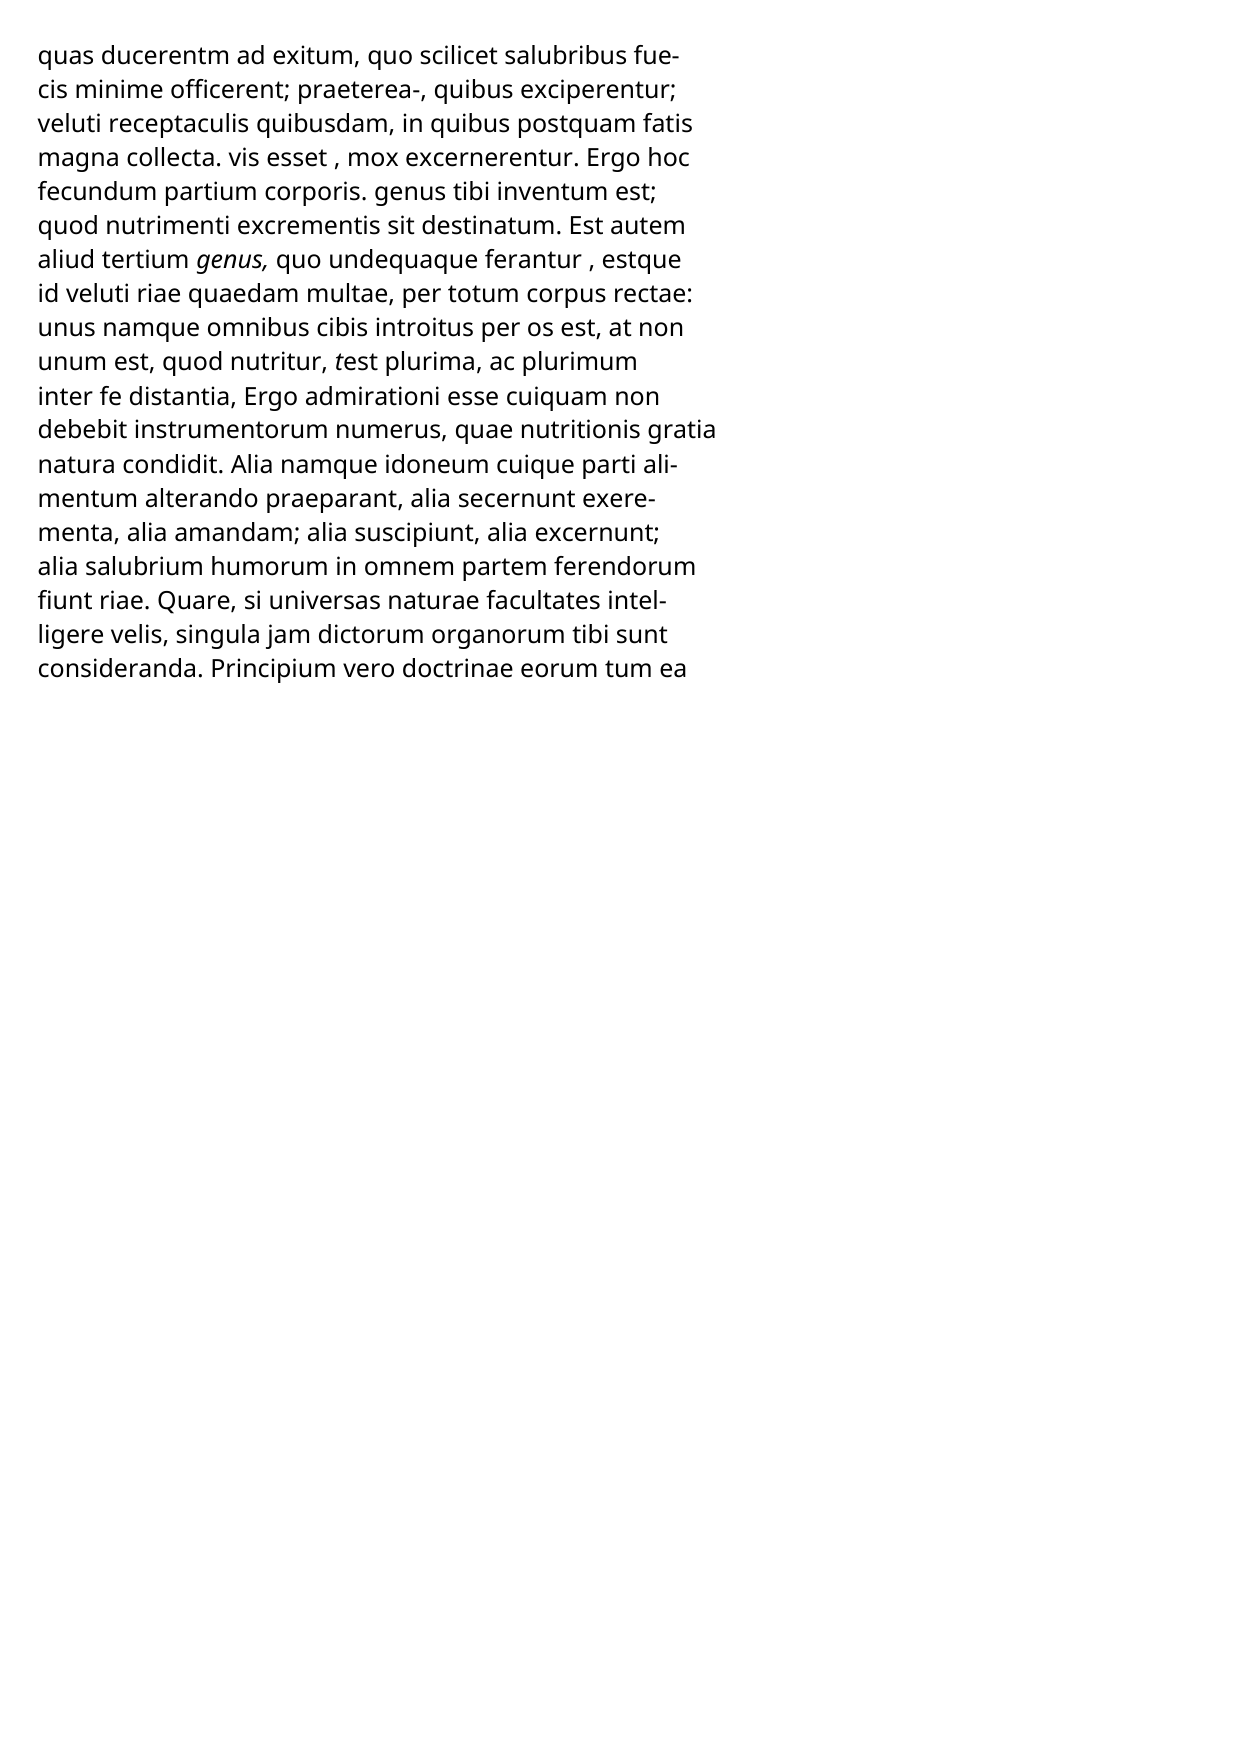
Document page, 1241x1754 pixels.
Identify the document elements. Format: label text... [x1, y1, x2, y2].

text quas ducerentm ad exitum, quo scilicet salubribus fue- cis minime officerent; praeterea-, quibus exciperentur; veluti receptaculis quibusdam, in quibus postquam fatis magna collecta. vis esset , mox excernerentur. Ergo hoc fecundum partium corporis. genus tibi inventum est; quod nutrimenti excrementis sit destinatum. Est autem aliud tertium genus, quo undequaque ferantur , estque id veluti riae quaedam multae, per totum corpus rectae: unus namque omnibus cibis introitus per os est, at non unum est, quod nutritur, test plurima, ac plurimum inter fe distantia, Ergo admirationi esse cuiquam non debebit instrumentorum numerus, quae nutritionis gratia natura condidit. Alia namque idoneum cuique parti ali- mentum alterando praeparant, alia secernunt exere- menta, alia amandam; alia suscipiunt, alia excernunt; alia salubrium humorum in omnem partem ferendorum fiunt riae. Quare, si universas naturae facultates intel- ligere velis, singula jam dictorum organorum tibi sunt consideranda. Principium vero doctrinae eorum tum ea [37, 37, 1203, 685]
